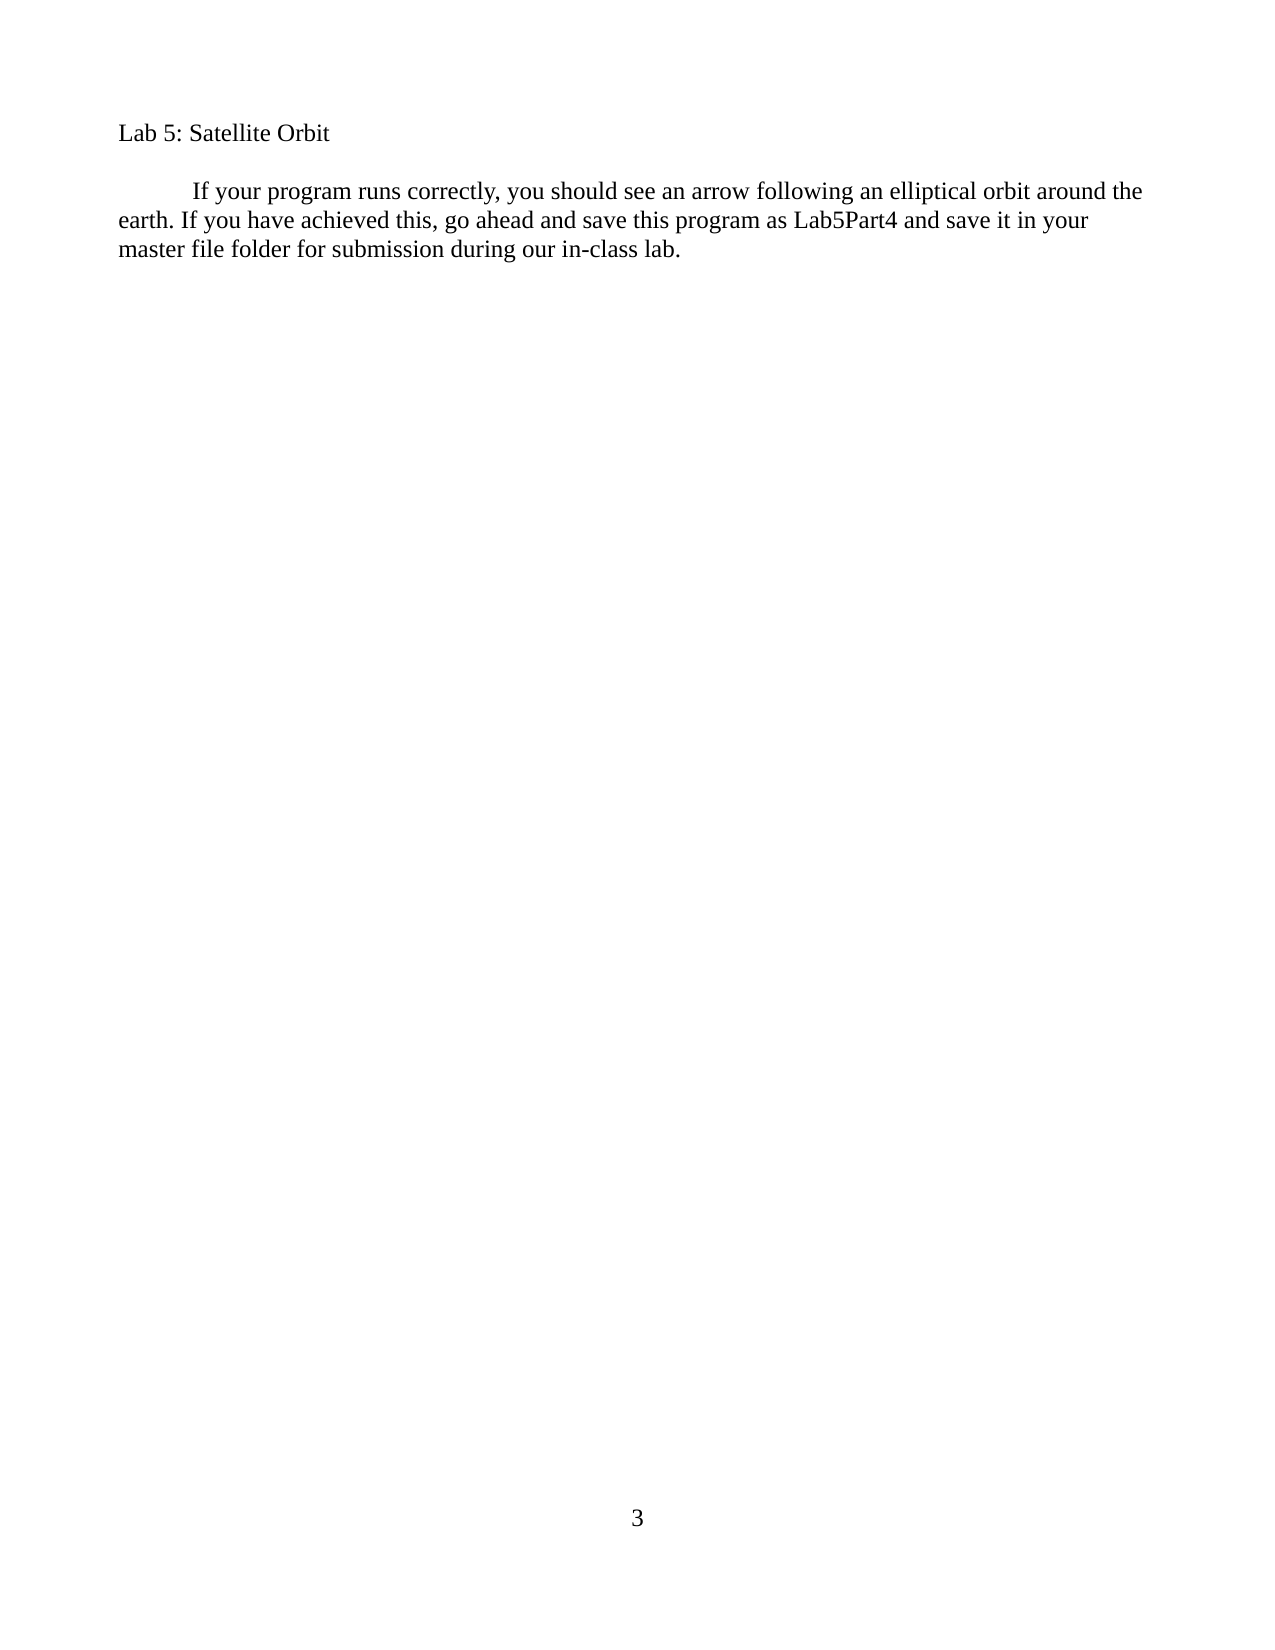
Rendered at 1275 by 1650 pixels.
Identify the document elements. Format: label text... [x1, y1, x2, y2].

text If your program runs correctly, you should see an arrow following an elliptical orbit around the earth. If you have achieved this, go ahead and save this program as Lab5Part4 and save it in your master file folder for submission during our in-class lab. [118, 176, 1157, 263]
